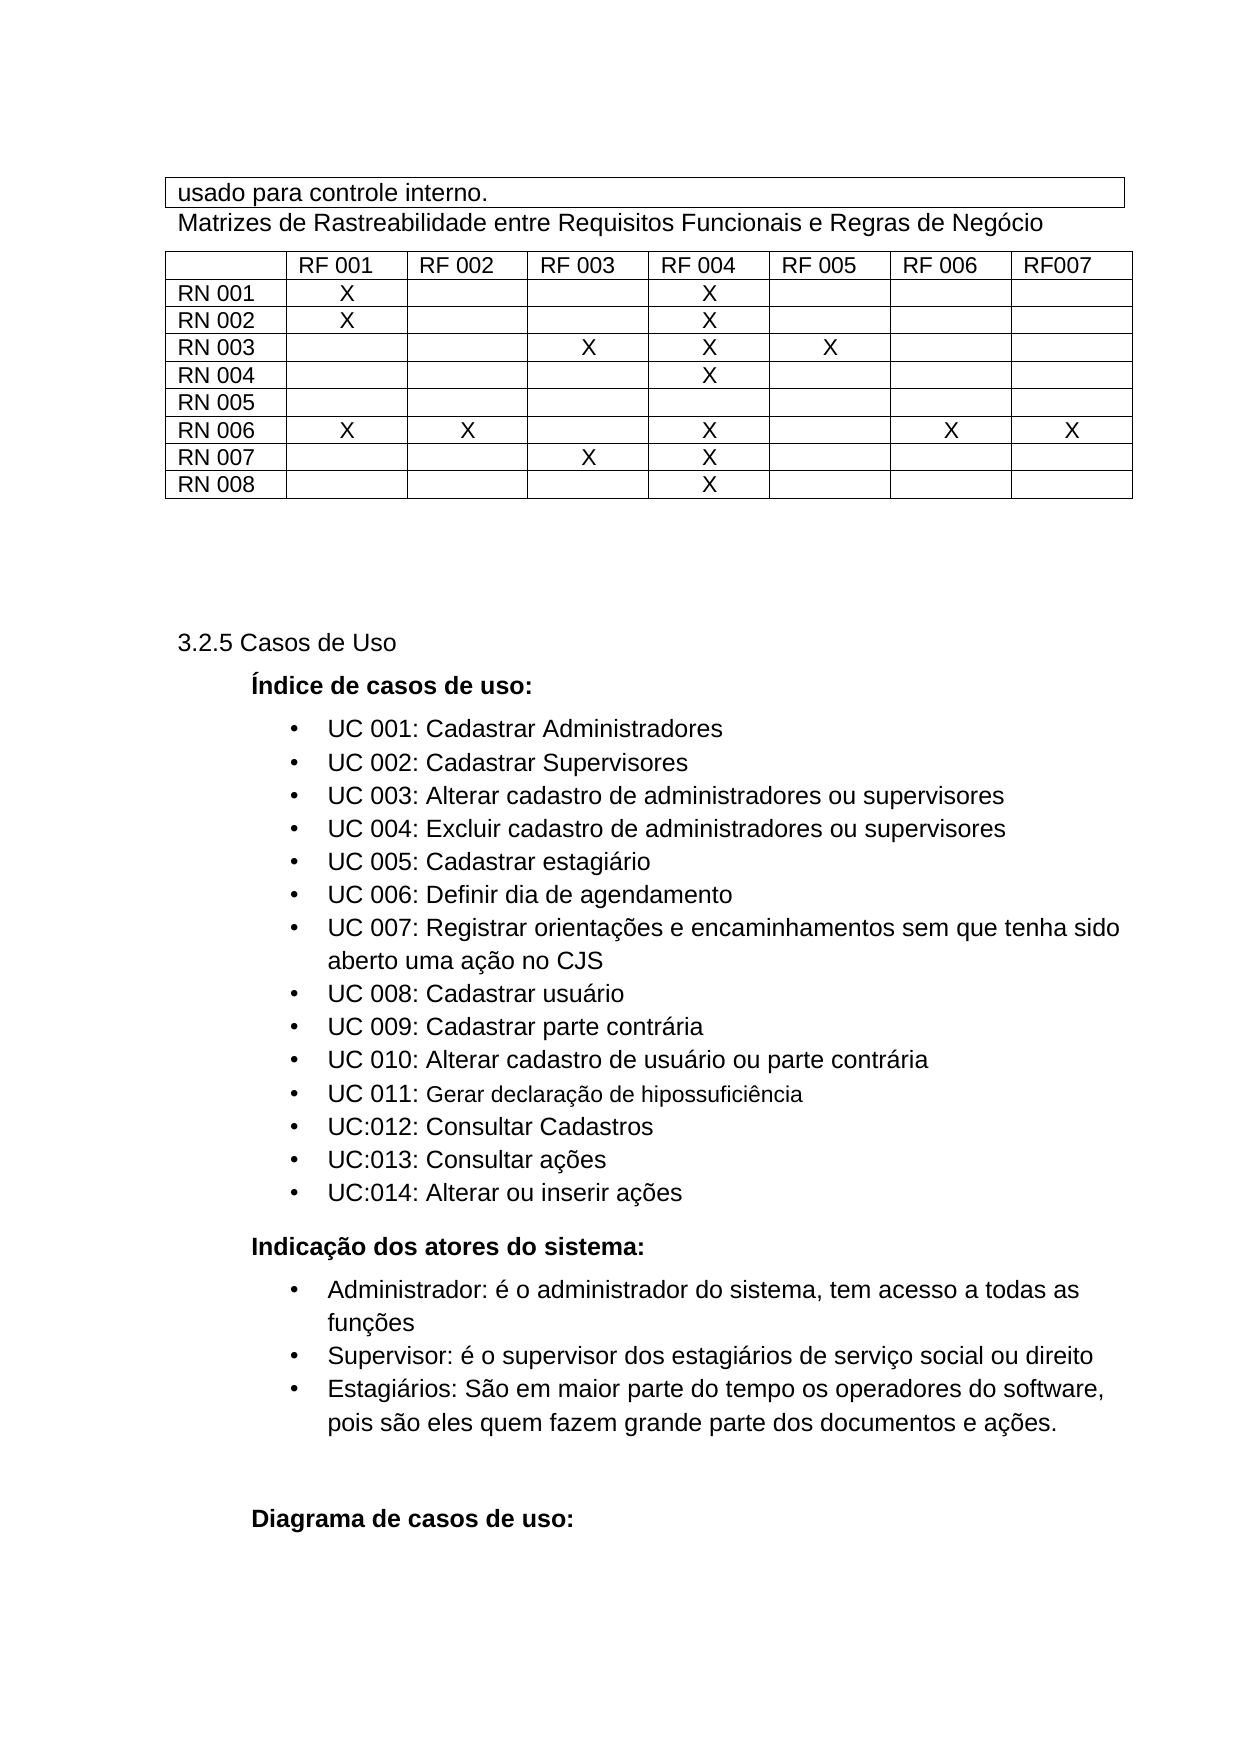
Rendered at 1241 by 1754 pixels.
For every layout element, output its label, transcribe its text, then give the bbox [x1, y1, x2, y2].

table_cell [528, 417, 648, 443]
table_cell [287, 362, 407, 388]
text Diagrama de casos de uso: [177, 1504, 1122, 1533]
table_header [166, 252, 286, 278]
table_cell X [649, 362, 769, 388]
list Administrador: é o administrador do sistema, tem acesso a todas as funções [290, 1275, 1122, 1337]
table_cell [287, 444, 407, 470]
list UC 011: Gerar declaração de hipossuficiência [290, 1079, 1122, 1107]
table_cell X [649, 471, 769, 498]
list Supervisor: é o supervisor dos estagiários de serviço social ou direito [290, 1341, 1122, 1370]
table_cell [287, 471, 407, 498]
text 3.2.5 Casos de Uso [177, 628, 1122, 657]
table_cell [770, 417, 890, 443]
table_cell [891, 307, 1011, 333]
table_cell [649, 389, 769, 416]
table_cell [408, 389, 527, 416]
table_cell X [528, 444, 648, 470]
table_cell [891, 444, 1011, 470]
list UC:012: Consultar Cadastros [290, 1112, 1122, 1141]
table_cell [1012, 334, 1132, 361]
table_cell [891, 362, 1011, 388]
list UC 002: Cadastrar Supervisores [290, 747, 1122, 776]
table_cell RN 004 [166, 362, 286, 388]
table_cell [287, 334, 407, 361]
table_cell [408, 471, 527, 498]
table_cell X [891, 417, 1011, 443]
table_cell [1012, 389, 1132, 416]
table_cell [770, 444, 890, 470]
table_cell RN 007 [166, 444, 286, 470]
table_cell [1012, 307, 1132, 333]
text Indicação dos atores do sistema: [177, 1232, 1122, 1261]
table_cell [1012, 471, 1132, 498]
table_header RF 005 [770, 252, 890, 278]
list UC 008: Cadastrar usuário [290, 979, 1122, 1008]
list UC 005: Cadastrar estagiário [290, 847, 1122, 876]
table_cell RN 005 [166, 389, 286, 416]
list UC 003: Alterar cadastro de administradores ou supervisores [290, 781, 1122, 809]
table_cell X [649, 307, 769, 333]
table_cell X [649, 444, 769, 470]
table_cell [408, 444, 527, 470]
table_header RF 003 [528, 252, 648, 278]
table_cell X [287, 307, 407, 333]
table_cell [528, 362, 648, 388]
table_cell [891, 280, 1011, 306]
list UC 010: Alterar cadastro de usuário ou parte contrária [290, 1046, 1122, 1074]
list UC:013: Consultar ações [290, 1145, 1122, 1174]
table_cell X [408, 417, 527, 443]
table_cell X [287, 417, 407, 443]
text Índice de casos de uso: [177, 671, 1122, 700]
table_header RF007 [1012, 252, 1132, 278]
table_cell [408, 334, 527, 361]
table_cell X [1012, 417, 1132, 443]
table_cell [891, 334, 1011, 361]
table_cell [891, 389, 1011, 416]
table_cell [891, 471, 1011, 498]
table_cell [770, 471, 890, 498]
table_cell RN 002 [166, 307, 286, 333]
table_cell RN 003 [166, 334, 286, 361]
list UC 006: Definir dia de agendamento [290, 880, 1122, 909]
table_cell X [528, 334, 648, 361]
table_cell [1012, 444, 1132, 470]
table_cell [528, 471, 648, 498]
table_cell X [287, 280, 407, 306]
list UC:014: Alterar ou inserir ações [290, 1178, 1122, 1207]
table_cell RN 001 [166, 280, 286, 306]
table_header RF 006 [891, 252, 1011, 278]
table_cell [408, 362, 527, 388]
table_cell [770, 389, 890, 416]
list UC 004: Excluir cadastro de administradores ou supervisores [290, 814, 1122, 843]
table_cell [408, 280, 527, 306]
table_cell X [770, 334, 890, 361]
table_cell [528, 280, 648, 306]
table_cell [408, 307, 527, 333]
table_cell [287, 389, 407, 416]
table_cell [770, 280, 890, 306]
table_cell X [649, 334, 769, 361]
table_header RF 002 [408, 252, 527, 278]
table_cell usado para controle interno. [166, 178, 1124, 207]
list UC 007: Registrar orientações e encaminhamentos sem que tenha sido aberto uma ação no CJS [290, 913, 1122, 975]
list UC 009: Cadastrar parte contrária [290, 1012, 1122, 1041]
list UC 001: Cadastrar Administradores [290, 714, 1122, 743]
table_cell RN 008 [166, 471, 286, 498]
list Estagiários: São em maior parte do tempo os operadores do software, pois são eles quem fazem grande parte dos documentos e ações. [290, 1374, 1122, 1436]
table_cell X [649, 417, 769, 443]
table_header RF 001 [287, 252, 407, 278]
table_cell [1012, 362, 1132, 388]
table_cell [770, 307, 890, 333]
text Matrizes de Rastreabilidade entre Requisitos Funcionais e Regras de Negócio [177, 208, 1122, 237]
table_cell [528, 389, 648, 416]
table_cell RN 006 [166, 417, 286, 443]
table_cell [1012, 280, 1132, 306]
table_cell [528, 307, 648, 333]
table_cell [770, 362, 890, 388]
table_cell X [649, 280, 769, 306]
table_header RF 004 [649, 252, 769, 278]
